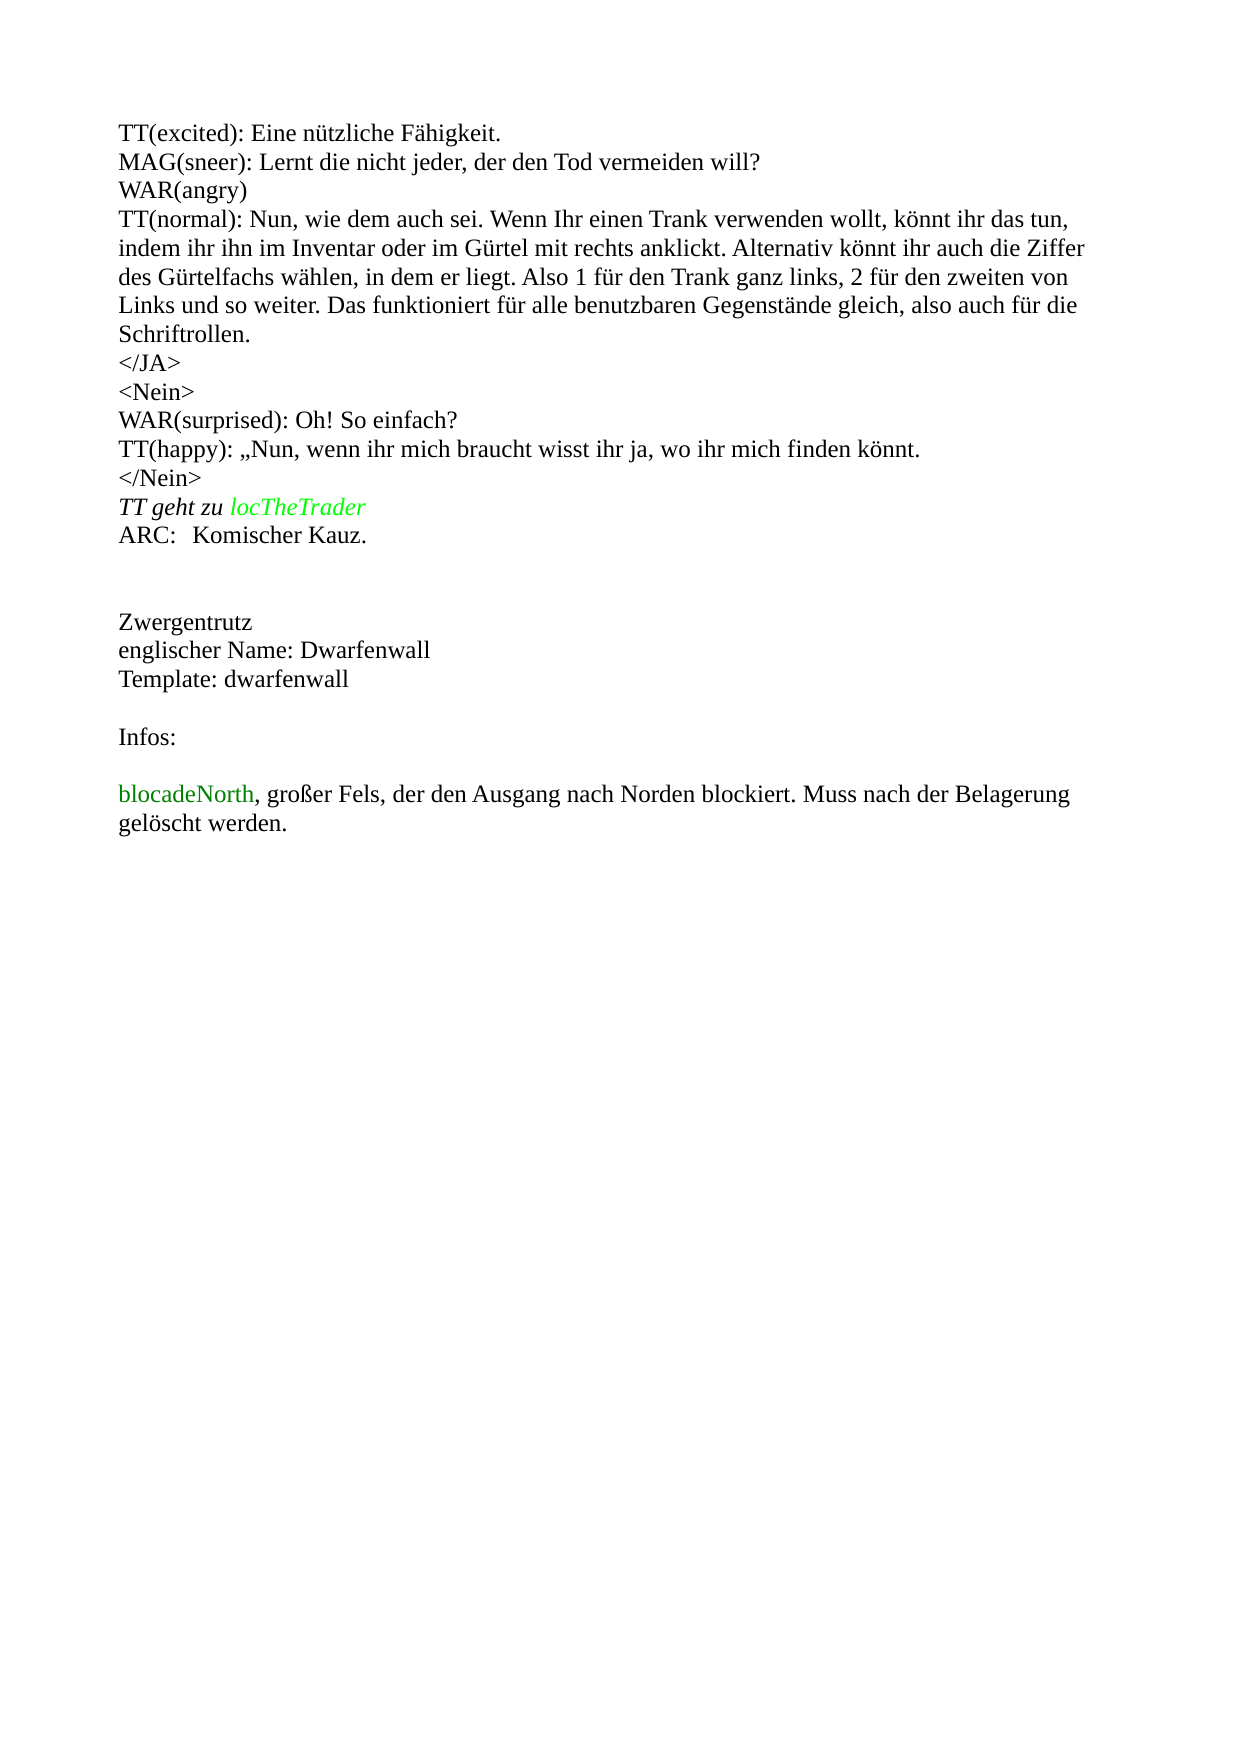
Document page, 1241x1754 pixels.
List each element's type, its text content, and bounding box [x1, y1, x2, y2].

text blocadeNorth, großer Fels, der den Ausgang nach Norden blockiert. Muss nach der Belagerung gelöscht werden. [118, 779, 1122, 837]
text </Nein> [118, 463, 1122, 492]
text MAG(sneer): Lernt die nicht jeder, der den Tod vermeiden will? [118, 147, 1122, 176]
text TT(happy): „Nun, wenn ihr mich braucht wisst ihr ja, wo ihr mich finden könnt. [118, 434, 1122, 463]
text Infos: [118, 722, 1122, 751]
text TT(normal): Nun, wie dem auch sei. Wenn Ihr einen Trank verwenden wollt, könnt ihr das tun, indem ihr ihn im Inventar oder im Gürtel mit rechts anklickt. Alternativ könnt ihr auch die Ziffer des Gürtelfachs wählen, in dem er liegt. Also 1 für den Trank ganz links, 2 für den zweiten von Links und so weiter. Das funktioniert für alle benutzbaren Gegenstände gleich, also auch für die Schriftrollen. [118, 204, 1122, 348]
text Zwergentrutz [118, 607, 1122, 636]
text WAR(angry) [118, 176, 1122, 204]
text Template: dwarfenwall [118, 664, 1122, 693]
text WAR(surprised): Oh! So einfach? [118, 406, 1122, 434]
text </JA> [118, 348, 1122, 377]
text <Nein> [118, 377, 1122, 406]
text ARC: Komischer Kauz. [118, 521, 1122, 549]
text englischer Name: Dwarfenwall [118, 636, 1122, 664]
text TT geht zu locTheTrader [118, 492, 1122, 521]
text TT(excited): Eine nützliche Fähigkeit. [118, 118, 1122, 147]
